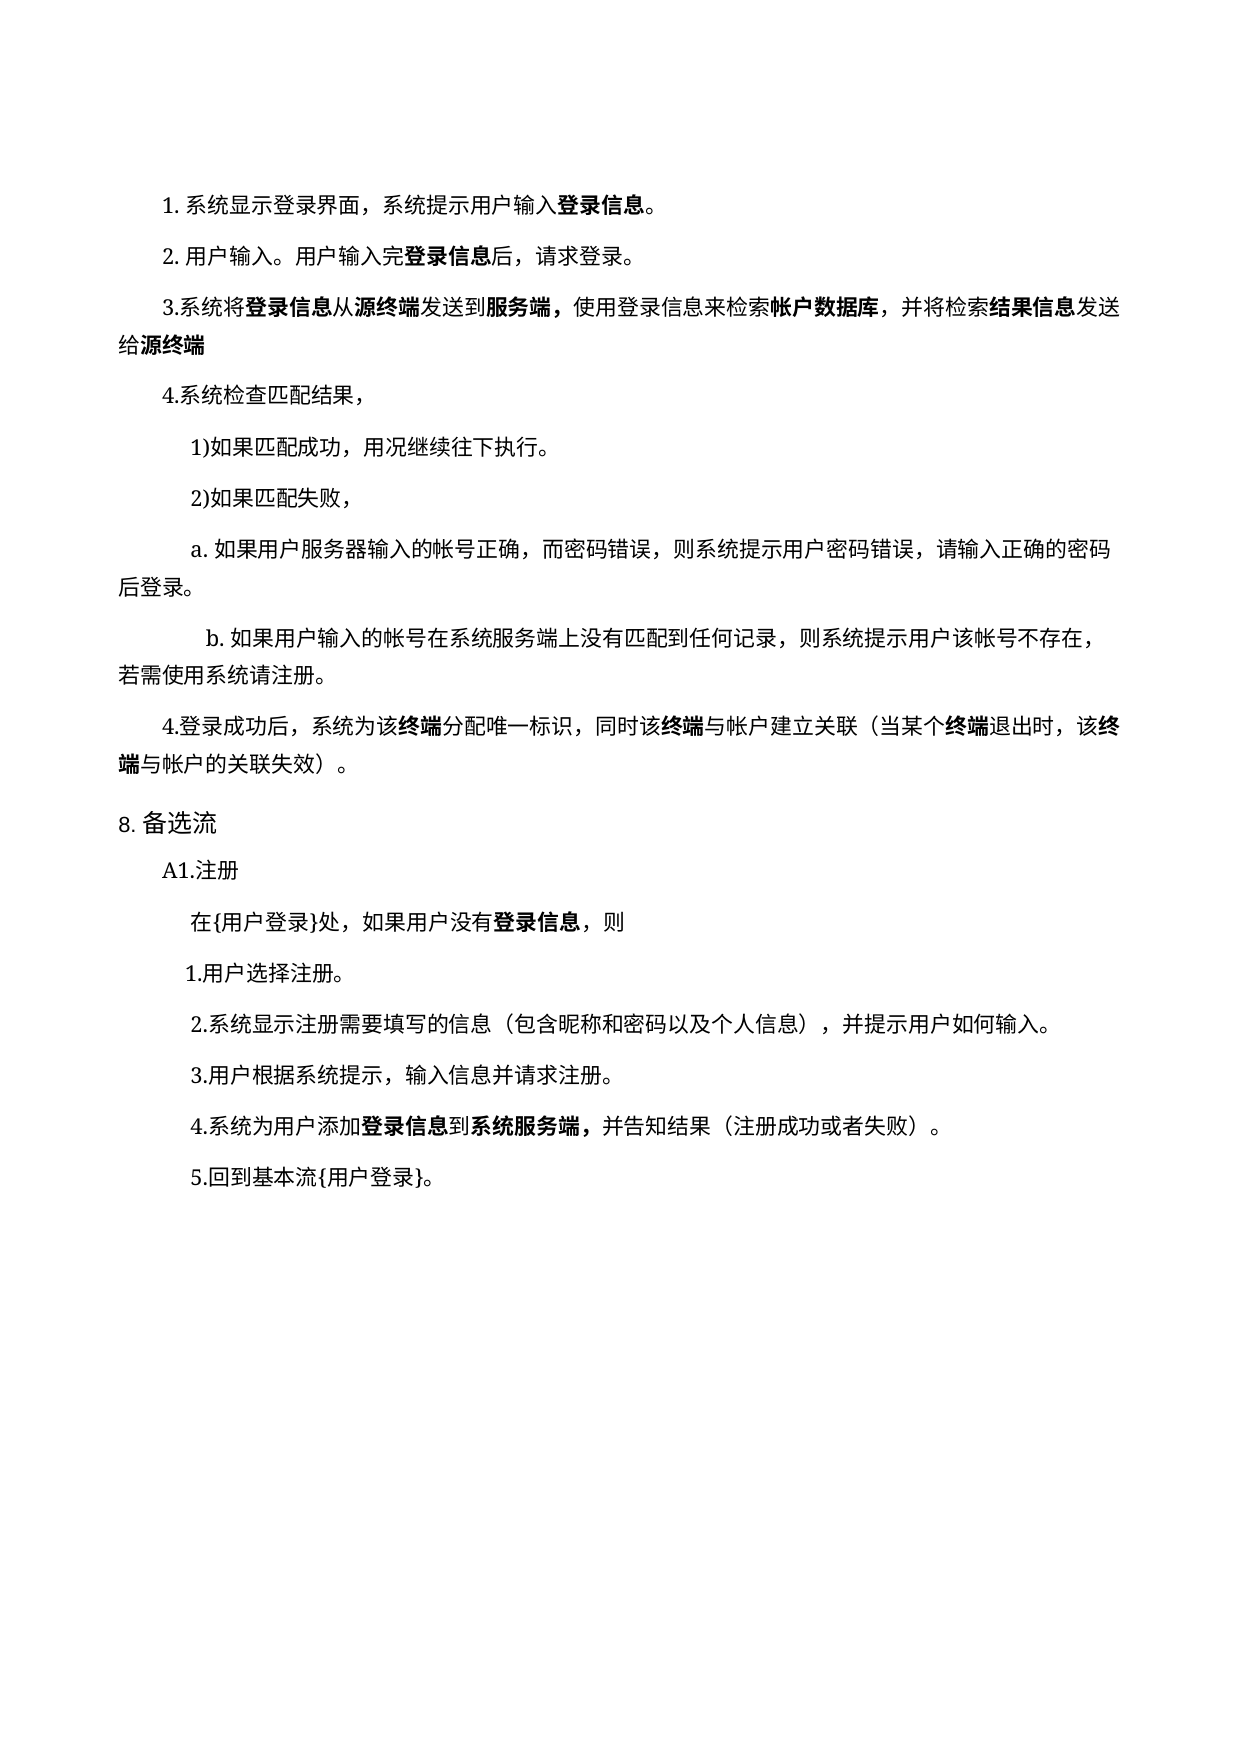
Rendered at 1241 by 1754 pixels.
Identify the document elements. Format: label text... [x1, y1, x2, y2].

text b. 如果用户输入的帐号在系统服务端上没有匹配到任何记录，则系统提示用户该帐号不存在，若需使用系统请注册。 [118, 621, 1122, 690]
text A1.注册 [118, 853, 1122, 885]
text 2)如果匹配失败， [118, 481, 1122, 512]
text 1)如果匹配成功，用况继续往下执行。 [118, 429, 1122, 461]
text 4.登录成功后，系统为该终端分配唯一标识，同时该终端与帐户建立关联（当某个终端退出时，该终端与帐户的关联失效）。 [118, 709, 1122, 779]
text 4.系统检查匹配结果， [118, 378, 1122, 410]
text 5.回到基本流{用户登录}。 [118, 1160, 1122, 1191]
text 在{用户登录}处，如果用户没有登录信息，则 [118, 904, 1122, 936]
text 3.系统将登录信息从源终端发送到服务端，使用登录信息来检索帐户数据库，并将检索结果信息发送给源终端 [118, 290, 1122, 359]
text 2.系统显示注册需要填写的信息（包含昵称和密码以及个人信息），并提示用户如何输入。 [118, 1007, 1122, 1038]
text 1. 系统显示登录界面，系统提示用户输入登录信息。 [118, 188, 1122, 219]
text 2. 用户输入。用户输入完登录信息后，请求登录。 [118, 239, 1122, 270]
subtitle 备选流 [118, 803, 1122, 840]
text 1.用户选择注册。 [118, 956, 1122, 987]
text 4.系统为用户添加登录信息到系统服务端，并告知结果（注册成功或者失败）。 [118, 1109, 1122, 1140]
text a. 如果用户服务器输入的帐号正确，而密码错误，则系统提示用户密码错误，请输入正确的密码后登录。 [118, 532, 1122, 601]
text 3.用户根据系统提示，输入信息并请求注册。 [118, 1058, 1122, 1089]
